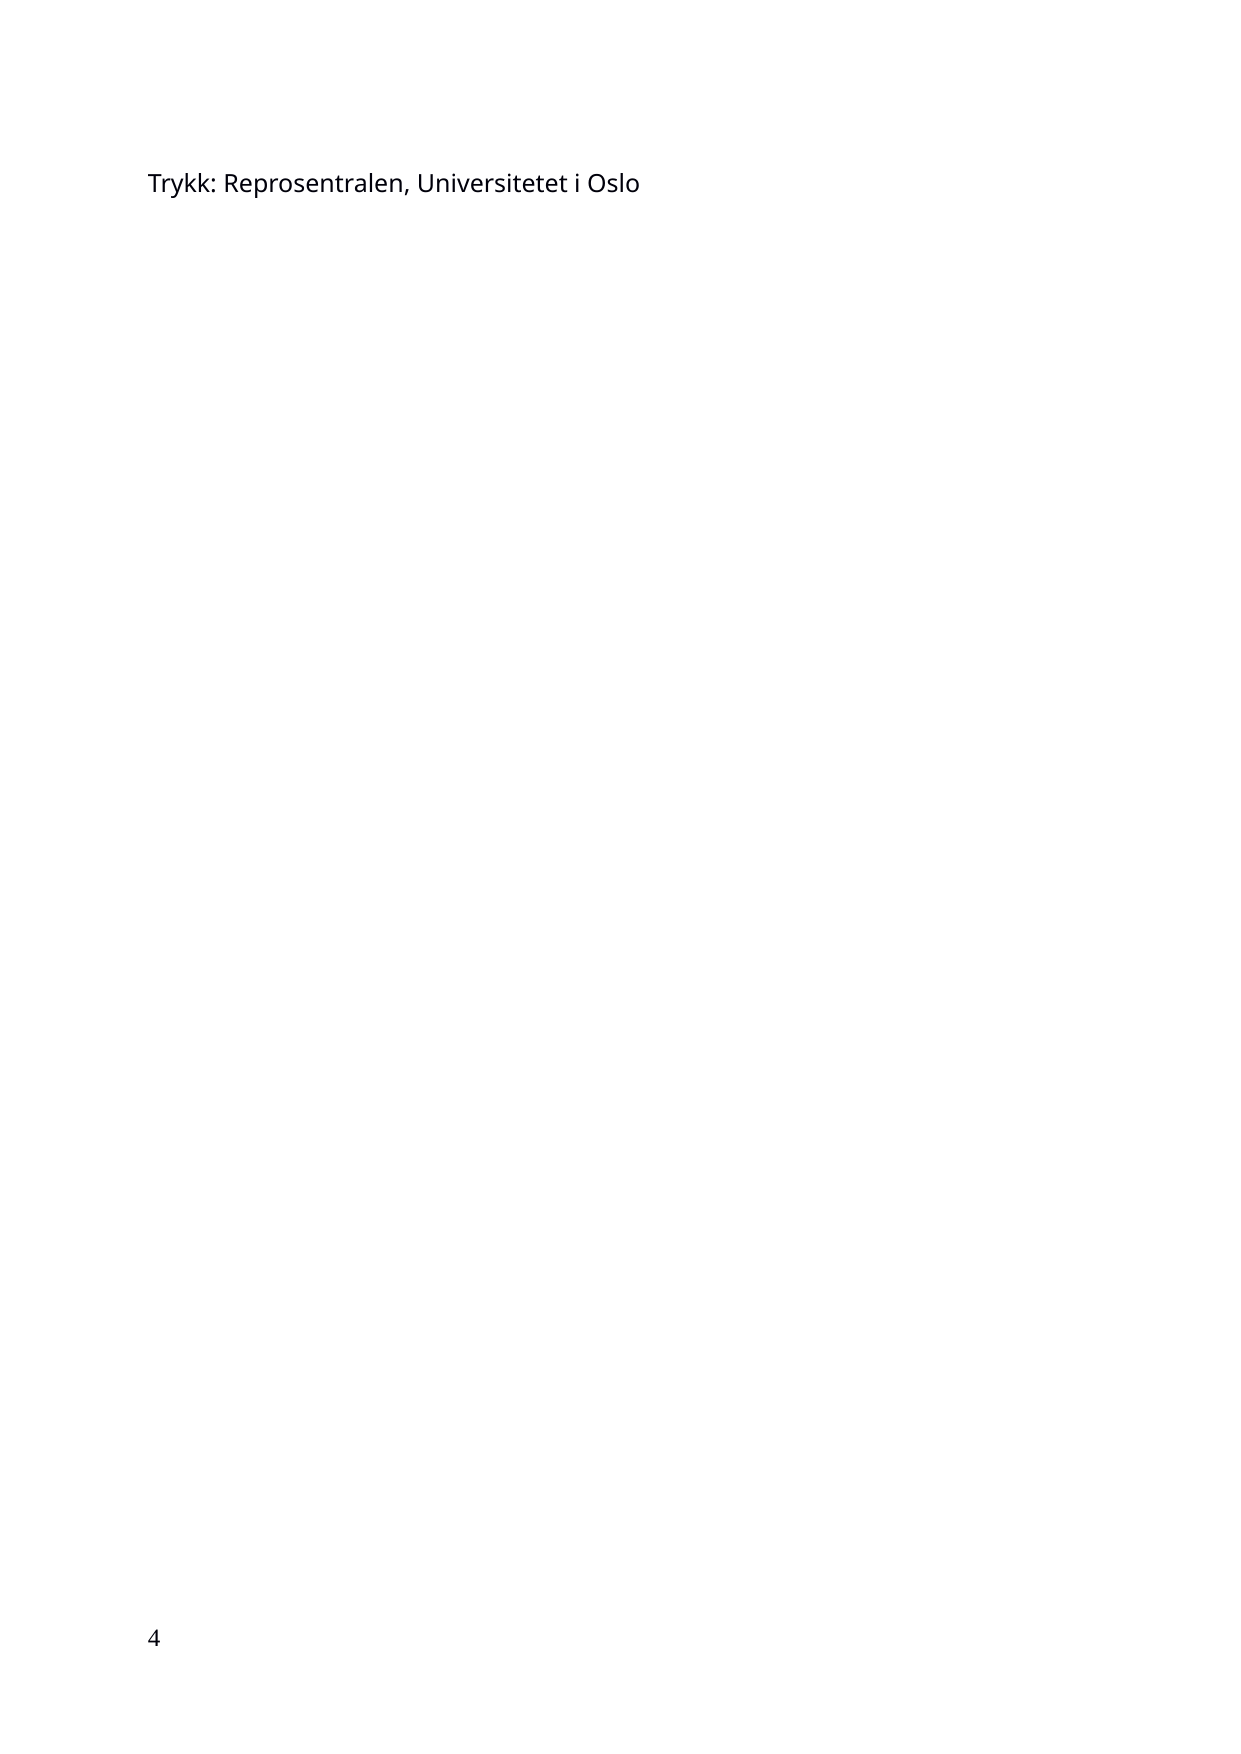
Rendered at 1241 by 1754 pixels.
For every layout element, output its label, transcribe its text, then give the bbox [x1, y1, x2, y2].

text Trykk: Reprosentralen, Universitetet i Oslo [148, 165, 1092, 199]
